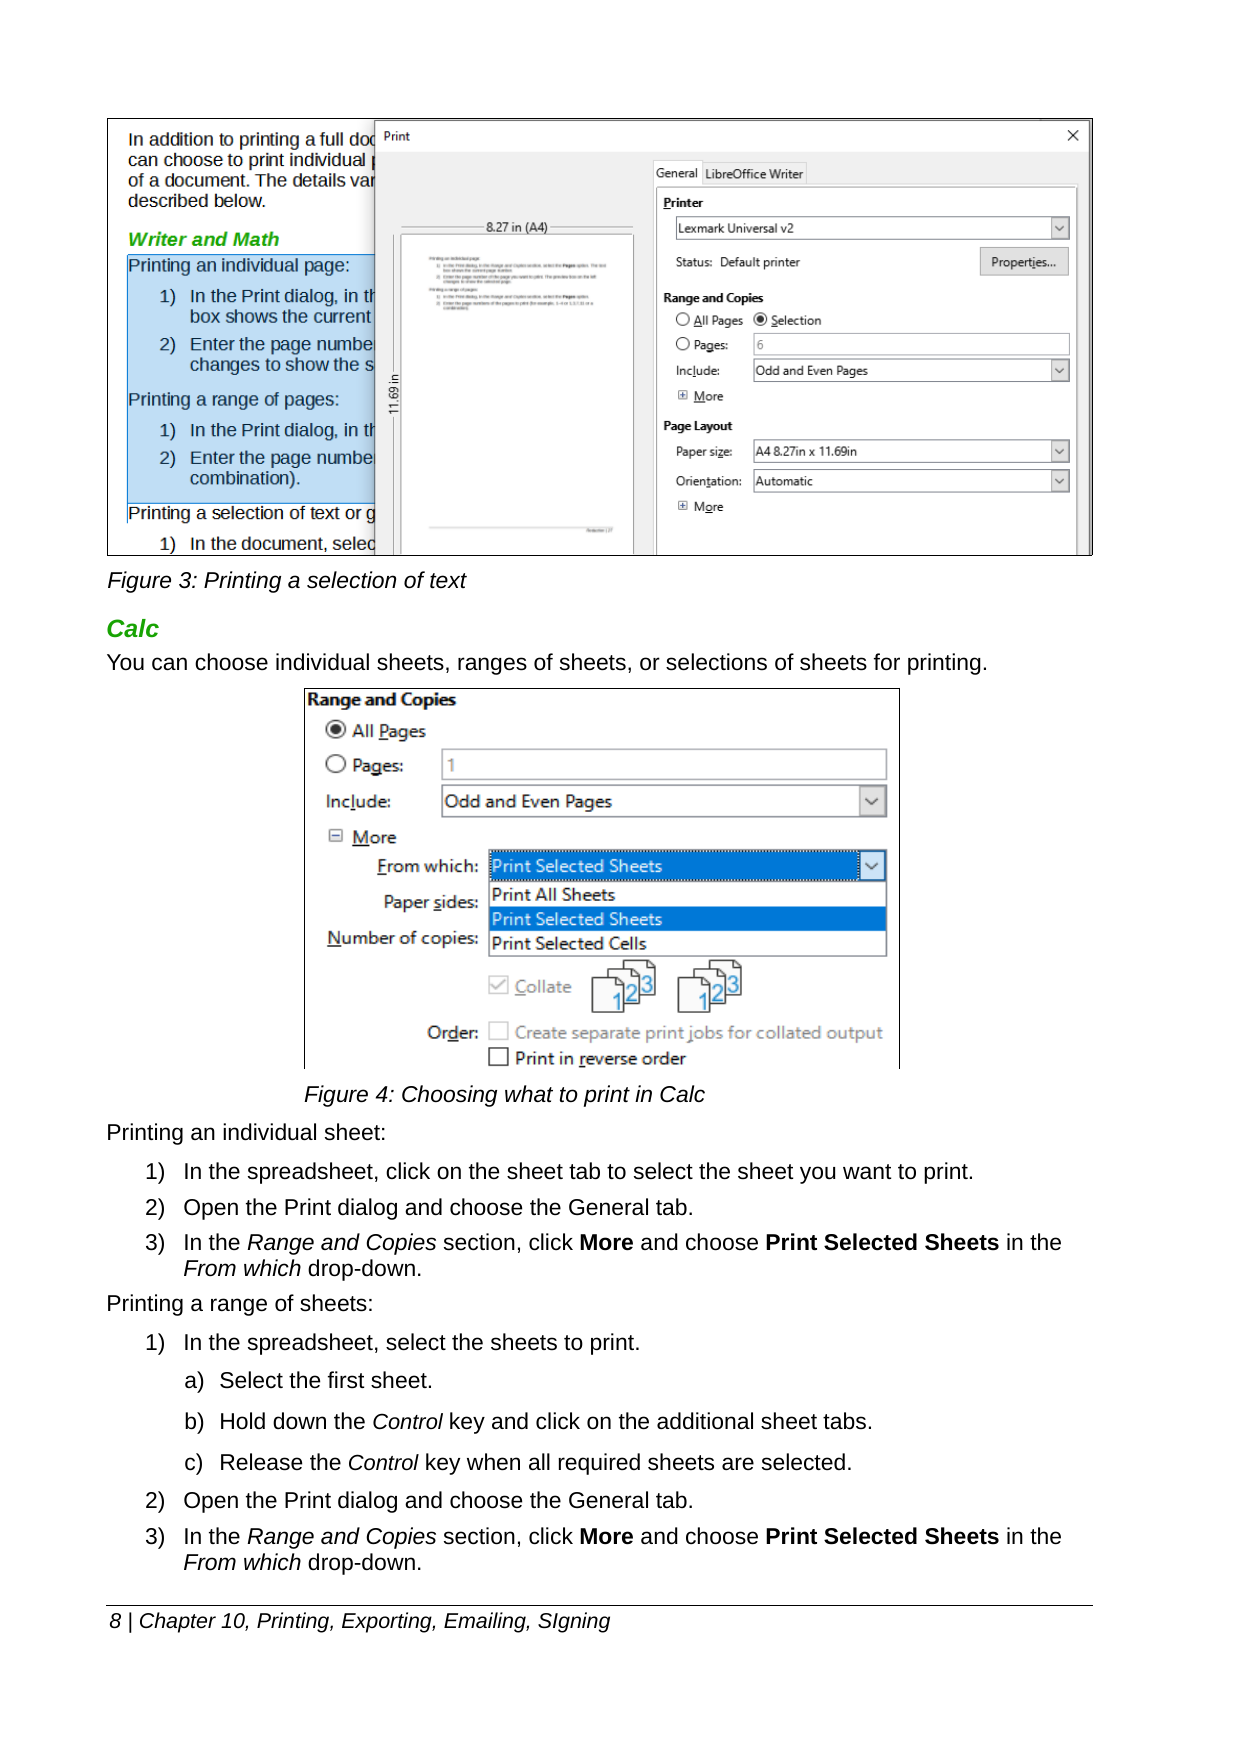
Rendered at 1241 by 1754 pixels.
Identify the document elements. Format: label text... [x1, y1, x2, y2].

text Figure 3: Printing a selection of text [107, 567, 1092, 593]
picture [305, 689, 895, 1069]
list In the Range and Copies section, click More and choose Print Selected Sheets in the From which drop-down. [165, 1229, 1093, 1281]
subtitle Calc [106, 614, 1093, 643]
list Hold down the Control key and click on the additional sheet tabs. [181, 1405, 1093, 1437]
list In the spreadsheet, click on the sheet tab to select the sheet you want to print. [165, 1158, 1093, 1184]
list Printing an individual sheet: [106, 1119, 1093, 1146]
text You can choose individual sheets, ranges of sheets, or selections of sheets for printing. [106, 649, 1093, 675]
list In the Range and Copies section, click More and choose Print Selected Sheets in the From which drop-down. [165, 1523, 1093, 1575]
list Open the Print dialog and choose the General tab. [165, 1193, 1093, 1220]
list Printing a range of sheets: [106, 1290, 1093, 1317]
list Select the first sheet. [181, 1364, 1093, 1396]
picture [108, 119, 1092, 555]
text Figure 4: Choosing what to print in Calc [304, 1081, 895, 1107]
list Open the Print dialog and choose the General tab. [165, 1487, 1093, 1514]
list In the spreadsheet, select the sheets to print. [165, 1329, 1093, 1355]
list Release the Control key when all required sheets are selected. [181, 1446, 1093, 1478]
